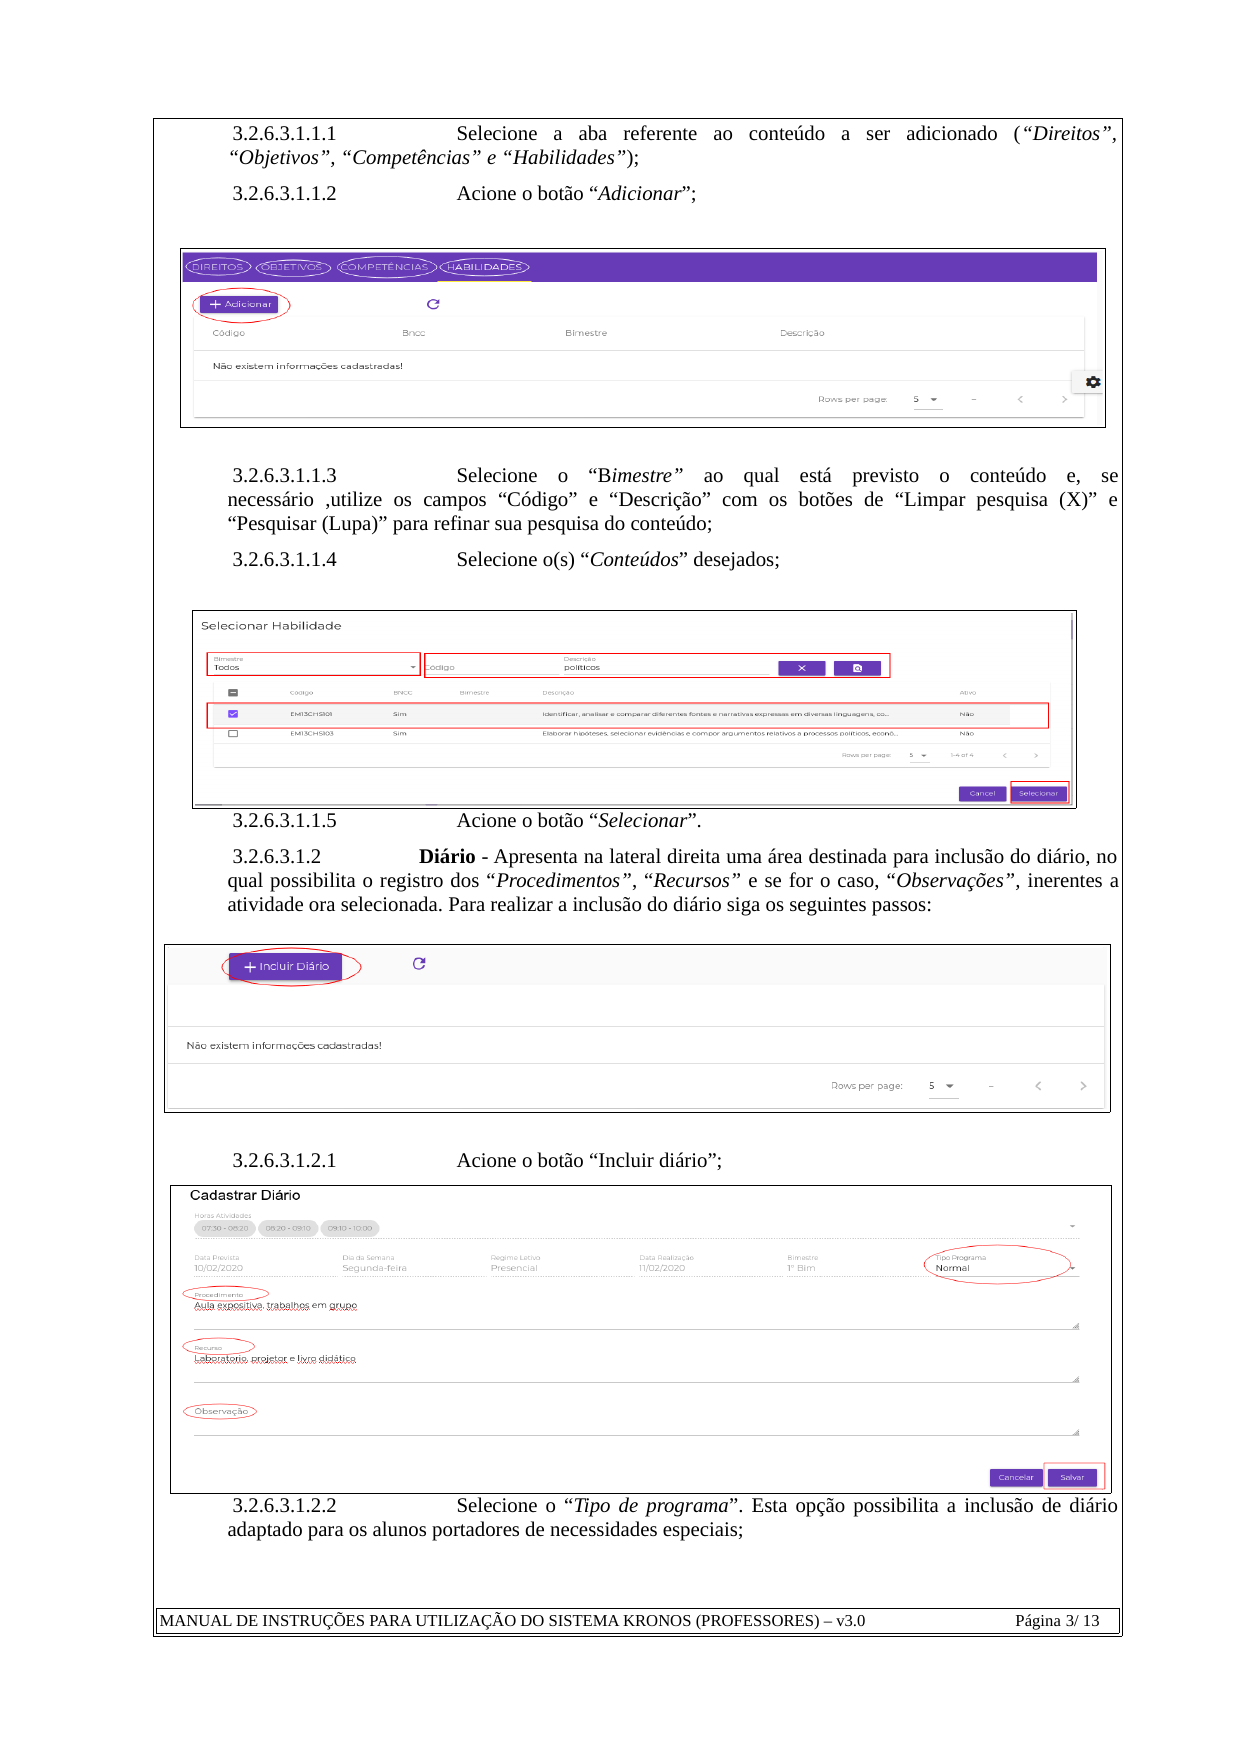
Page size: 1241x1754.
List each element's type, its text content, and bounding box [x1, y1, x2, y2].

list Selecione o(s) “Conteúdos” desejados; [227, 547, 1119, 571]
list Selecione o “Bimestre” ao qual está previsto o conteúdo e, se necessário ,utilize os campos “Código” e “Descrição” com os botões de “Limpar pesquisa (X)” e “Pesquisar (Lupa)” para refinar sua pesquisa do conteúdo; [227, 463, 1119, 535]
picture [195, 613, 1074, 806]
list Acione o botão “Adicionar”; [227, 181, 1119, 205]
list Diário - Apresenta na lateral direita uma área destinada para inclusão do diário, no qual possibilita o registro dos “Procedimentos”, “Recursos” e se for o caso, “Observações”, inerentes a atividade ora selecionada. Para realizar a inclusão do diário siga os seguintes passos: [227, 844, 1119, 916]
list Selecione a aba referente ao conteúdo a ser adicionado (“Direitos”, “Objetivos”, “Competências” e “Habilidades”); [227, 121, 1119, 169]
picture [173, 1188, 1109, 1490]
picture [166, 947, 1107, 1109]
list Acione o botão “Selecionar”. [227, 619, 1119, 832]
list Acione o botão “Incluir diário”; [227, 1148, 1119, 1172]
picture [182, 251, 1103, 425]
list Selecione o “Tipo de programa”. Esta opção possibilita a inclusão de diário adaptado para os alunos portadores de necessidades especiais; [227, 1184, 1119, 1541]
list [171, 1186, 1111, 1493]
